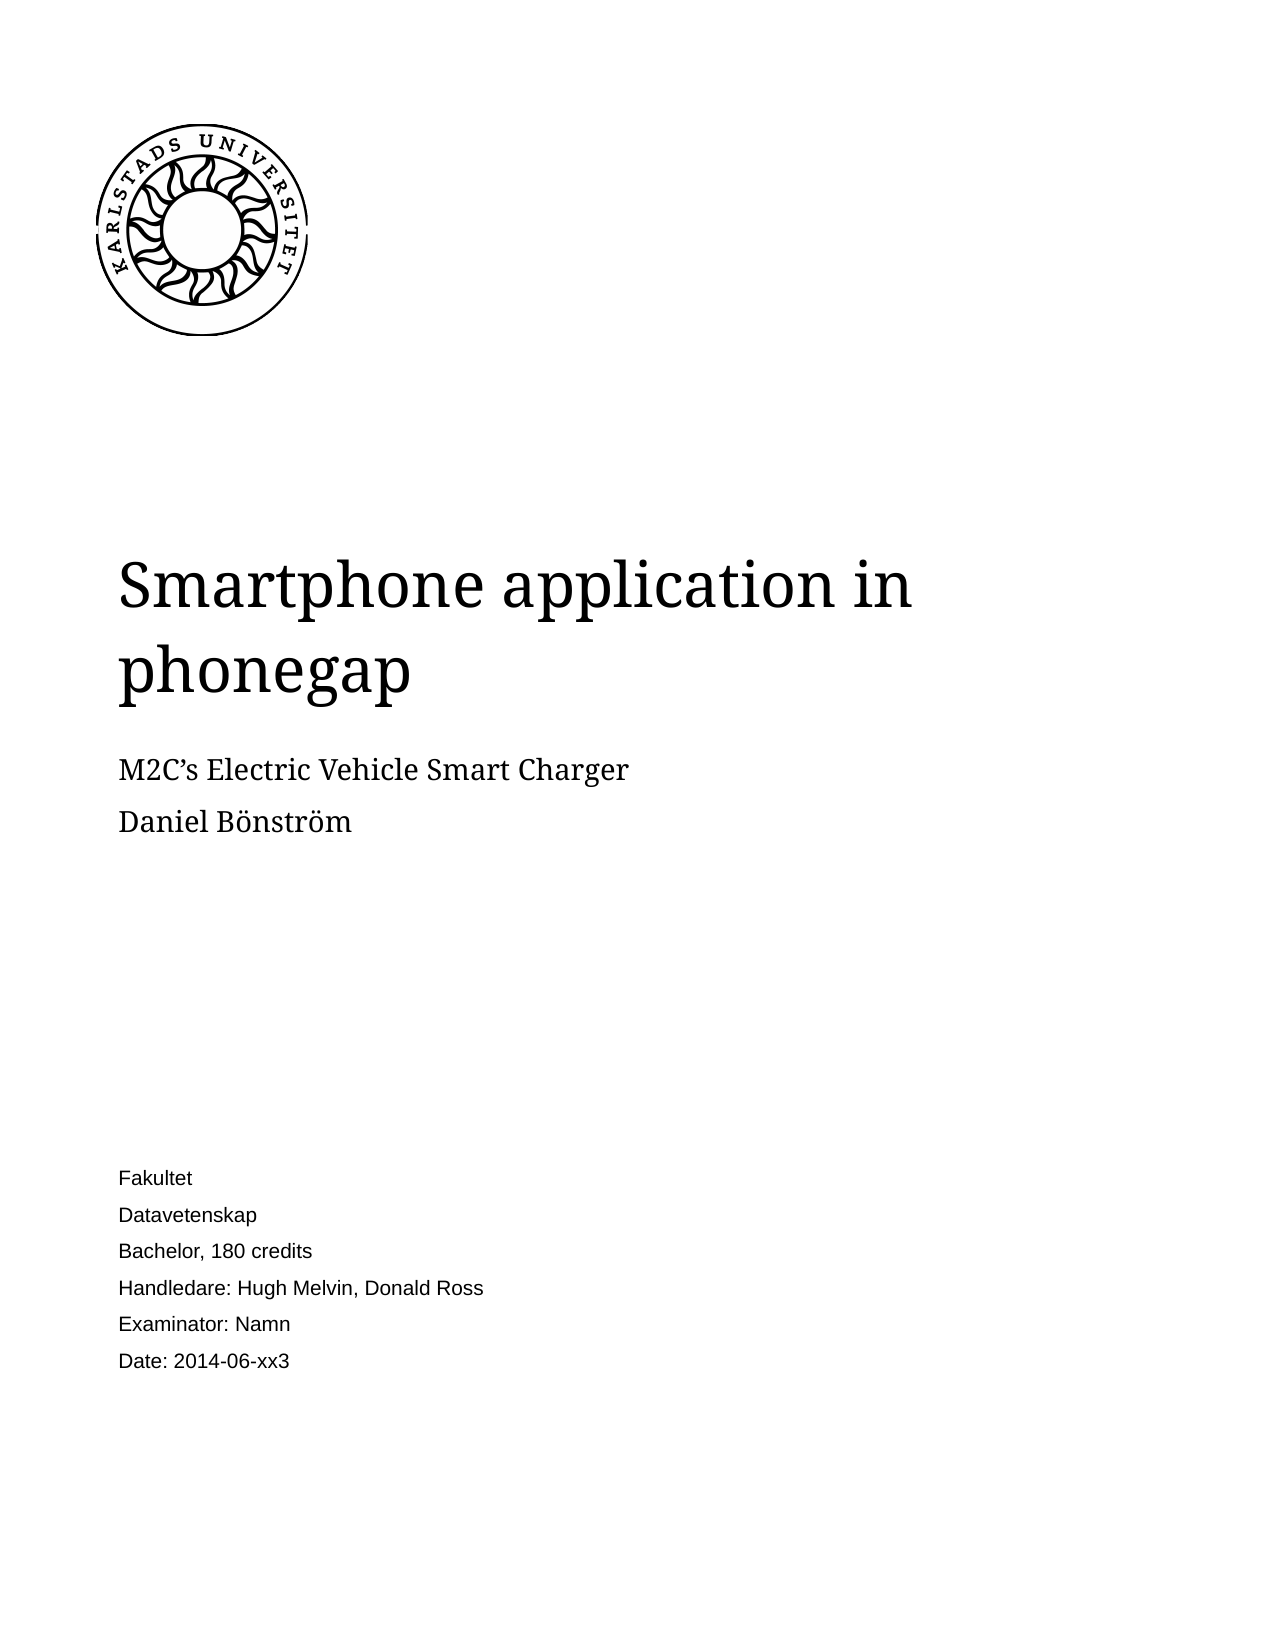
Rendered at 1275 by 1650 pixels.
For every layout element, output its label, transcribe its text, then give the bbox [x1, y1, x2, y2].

text Daniel Bönström [118, 801, 1157, 841]
text Bachelor, 180 credits [118, 1239, 1157, 1263]
subtitle M2C’s Electric Vehicle Smart Charger [118, 749, 1157, 788]
text Examinator: Namn [118, 1312, 1157, 1336]
picture [96, 124, 309, 337]
text Date: 2014-06-xx3 [118, 1348, 1157, 1372]
text Handledare: Hugh Melvin, Donald Ross [118, 1276, 1157, 1299]
title Smartphone application in phonegap [118, 541, 1157, 711]
text Datavetenskap [118, 1203, 1157, 1227]
text Fakultet [118, 1166, 1157, 1190]
